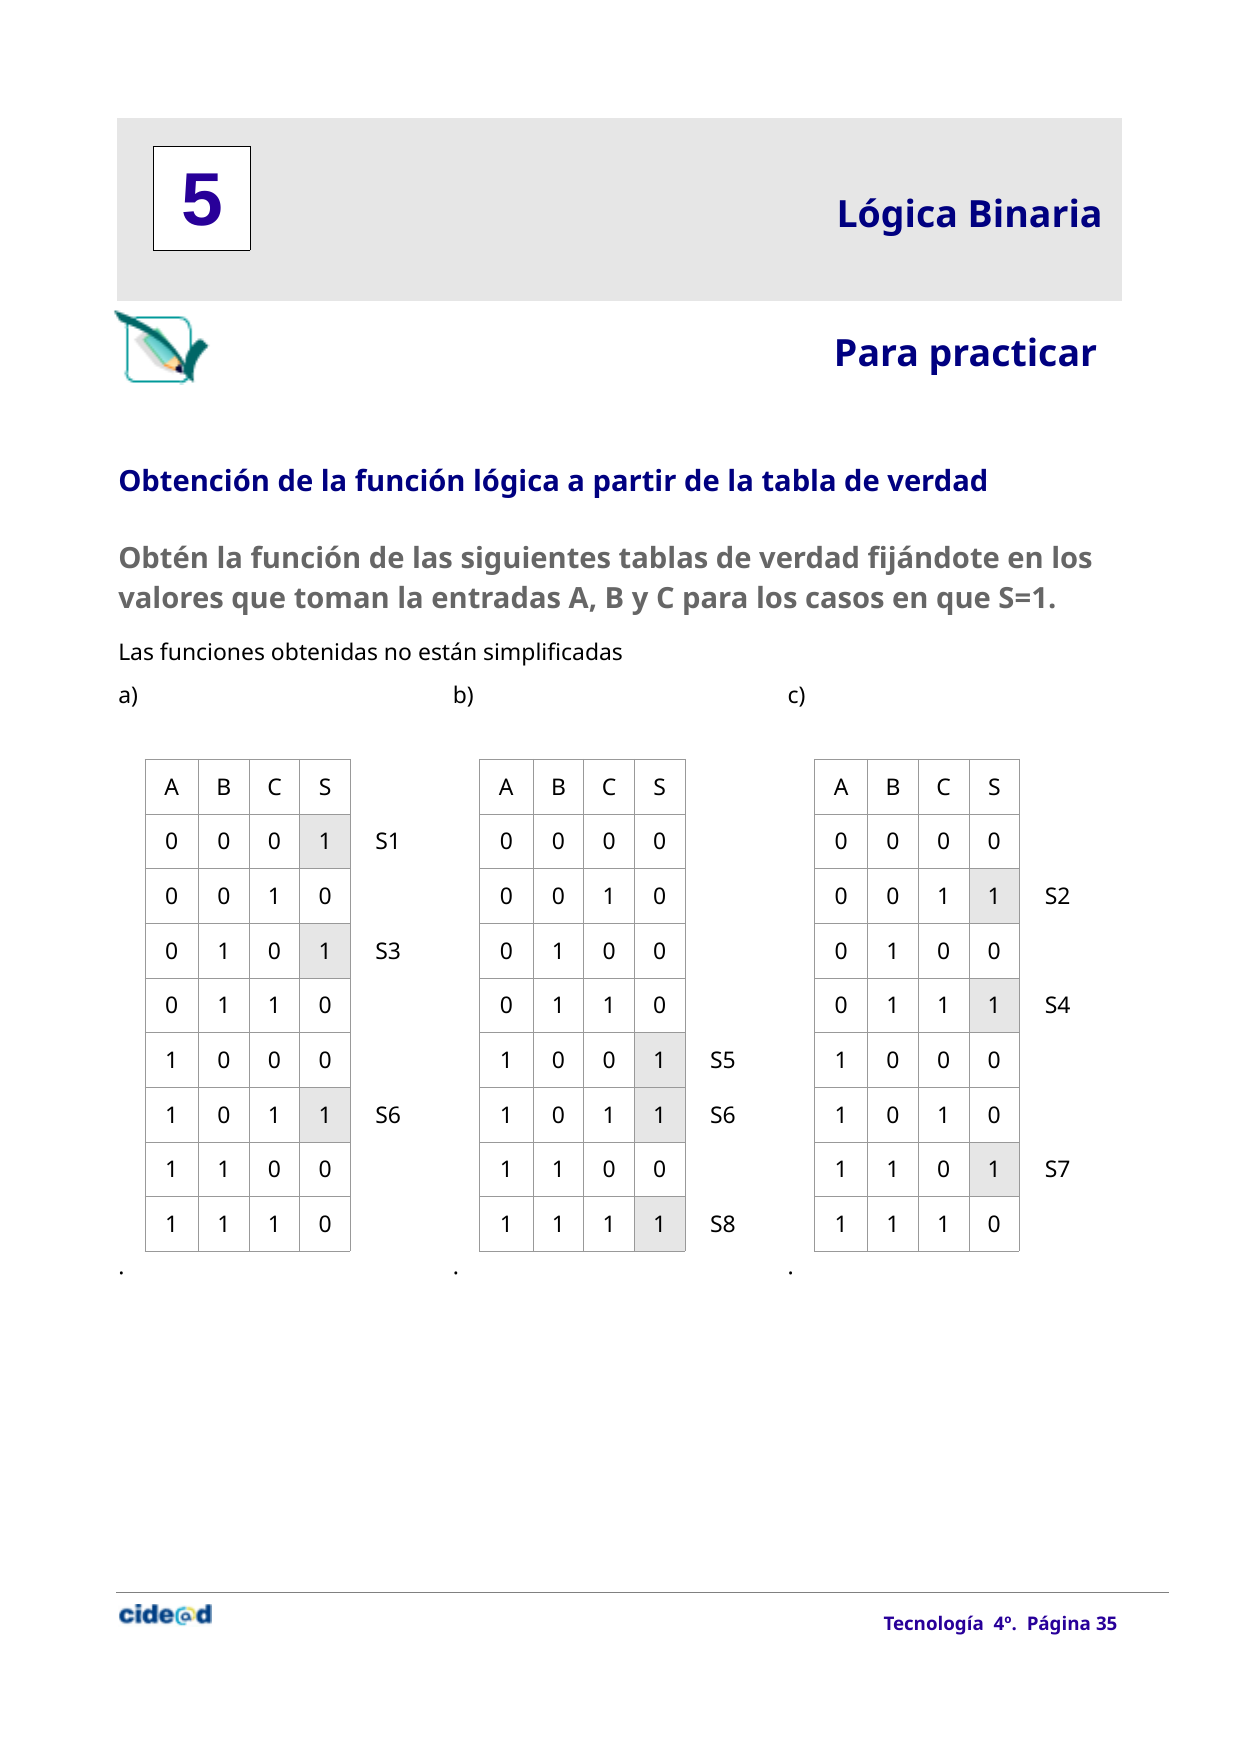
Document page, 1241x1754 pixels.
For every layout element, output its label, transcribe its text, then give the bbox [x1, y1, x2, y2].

table_cell 0 [146, 924, 198, 978]
table_cell 1 [919, 979, 969, 1032]
table_cell 0 [250, 1033, 299, 1087]
table_cell 0 [970, 815, 1019, 868]
table_header B [868, 760, 918, 813]
table_cell 0 [635, 869, 685, 923]
table_cell 1 [635, 1088, 685, 1142]
table_cell 1 [868, 924, 918, 978]
table_cell 1 [250, 1197, 299, 1251]
table_cell 1 [300, 815, 350, 868]
table_header A [815, 760, 867, 813]
table_cell 0 [250, 815, 299, 868]
table_cell 1 [584, 1088, 634, 1142]
table_cell [351, 1196, 426, 1251]
subtitle Obtención de la función lógica a partir de la tabla de verdad [118, 460, 1122, 500]
table_cell 1 [146, 1088, 198, 1142]
table_cell 1 [534, 979, 583, 1032]
table_cell 0 [300, 1197, 350, 1251]
table_cell 1 [635, 1197, 685, 1251]
table_cell 0 [584, 815, 634, 868]
table_header S [970, 760, 1019, 813]
table_cell 0 [534, 815, 583, 868]
table_cell 0 [300, 1143, 350, 1196]
table_cell 0 [815, 869, 867, 923]
table_cell 0 [199, 815, 249, 868]
table_cell 1 [250, 979, 299, 1032]
table_cell [351, 1142, 426, 1196]
table_cell 0 [815, 815, 867, 868]
table_cell 1 [868, 979, 918, 1032]
table_cell 0 [199, 869, 249, 923]
table_cell 0 [584, 924, 634, 978]
table_cell [351, 978, 426, 1032]
table_cell [686, 868, 761, 923]
table_header C [584, 760, 634, 813]
table_cell [686, 978, 761, 1032]
table_cell 1 [480, 1197, 533, 1251]
table_header B [534, 760, 583, 813]
table_header b) [453, 673, 787, 716]
table_cell 0 [970, 924, 1019, 978]
table_cell 1 [584, 869, 634, 923]
table_cell S6 [351, 1087, 426, 1142]
table_cell 1 [815, 1143, 867, 1196]
table_cell 0 [868, 869, 918, 923]
table_cell 1 [815, 1088, 867, 1142]
table_cell 0 [250, 924, 299, 978]
table_cell 0 [146, 979, 198, 1032]
table_cell 1 [480, 1033, 533, 1087]
table_cell 1 [815, 1033, 867, 1087]
table_cell [351, 868, 426, 923]
table_cell S7 [1020, 1142, 1095, 1196]
table_cell · [453, 716, 787, 1294]
table_header c) [788, 673, 1122, 716]
table_cell 1 [146, 1197, 198, 1251]
table_cell 0 [534, 1088, 583, 1142]
table_header C [919, 760, 969, 813]
table_cell [351, 1032, 426, 1087]
table_cell 0 [300, 869, 350, 923]
table_cell 1 [970, 869, 1019, 923]
table_cell 1 [199, 979, 249, 1032]
table_cell S5 [686, 1032, 761, 1087]
table_header C [250, 760, 299, 813]
table_cell 0 [635, 979, 685, 1032]
table_cell [686, 923, 761, 978]
table_cell 1 [146, 1143, 198, 1196]
table_cell 1 [815, 1197, 867, 1251]
table_cell 1 [919, 869, 969, 923]
table_header a) [118, 673, 453, 716]
table_cell 0 [919, 815, 969, 868]
table_cell 0 [534, 1033, 583, 1087]
table_cell 0 [199, 1033, 249, 1087]
table_cell [1020, 1196, 1095, 1251]
table_cell · [788, 716, 1122, 1294]
table_cell S6 [686, 1087, 761, 1142]
table_cell 0 [868, 815, 918, 868]
table_cell 1 [919, 1197, 969, 1251]
text Las funciones obtenidas no están simplificadas [118, 635, 1122, 667]
table_cell [1020, 1087, 1095, 1142]
table_cell [686, 1142, 761, 1196]
table_cell S2 [1020, 868, 1095, 923]
table_cell 1 [584, 979, 634, 1032]
table_cell 0 [815, 979, 867, 1032]
table_cell 0 [480, 815, 533, 868]
table_cell S4 [1020, 978, 1095, 1032]
table_cell 1 [146, 1033, 198, 1087]
table_cell 0 [250, 1143, 299, 1196]
subtitle Obtén la función de las siguientes tablas de verdad fijándote en los valores que toman la entradas A, B y C para los casos en que S=1. [118, 538, 1122, 617]
table_cell 0 [584, 1033, 634, 1087]
table_cell 0 [480, 924, 533, 978]
title Para practicar [212, 326, 1122, 377]
table_cell 1 [199, 924, 249, 978]
table_header B [199, 760, 249, 813]
table_header [1020, 759, 1095, 813]
table_cell 1 [970, 1143, 1019, 1196]
table_cell 0 [480, 979, 533, 1032]
table_cell S8 [686, 1196, 761, 1251]
table_cell 0 [300, 979, 350, 1032]
table_cell 0 [970, 1197, 1019, 1251]
table_cell 1 [250, 1088, 299, 1142]
table_cell 0 [635, 815, 685, 868]
table_cell 0 [970, 1088, 1019, 1142]
table_cell 1 [480, 1143, 533, 1196]
table_cell · [118, 716, 453, 1294]
table_cell 1 [250, 869, 299, 923]
table_cell 0 [534, 869, 583, 923]
table_header S [635, 760, 685, 813]
table_cell 0 [480, 869, 533, 923]
table_cell 1 [584, 1197, 634, 1251]
table_cell 0 [584, 1143, 634, 1196]
table_cell S1 [351, 814, 426, 868]
picture [113, 309, 212, 385]
table_cell 1 [534, 1143, 583, 1196]
table_cell 0 [635, 924, 685, 978]
table_cell 0 [146, 869, 198, 923]
table_cell 1 [868, 1197, 918, 1251]
table_cell 1 [919, 1088, 969, 1142]
table_cell 0 [919, 1143, 969, 1196]
table_cell 1 [970, 979, 1019, 1032]
table_cell 0 [815, 924, 867, 978]
table_cell 1 [868, 1143, 918, 1196]
picture [118, 1604, 212, 1627]
table_cell 0 [146, 815, 198, 868]
table_cell S3 [351, 923, 426, 978]
table_cell 0 [919, 924, 969, 978]
table_cell 0 [635, 1143, 685, 1196]
table_cell 0 [970, 1033, 1019, 1087]
table_cell 1 [534, 1197, 583, 1251]
table_cell 1 [300, 1088, 350, 1142]
table_header S [300, 760, 350, 813]
table_cell 1 [534, 924, 583, 978]
table_cell 0 [868, 1088, 918, 1142]
table_cell 1 [300, 924, 350, 978]
table_cell 0 [199, 1088, 249, 1142]
table_cell 1 [199, 1143, 249, 1196]
table_cell 0 [868, 1033, 918, 1087]
table_header A [480, 760, 533, 813]
table_cell 1 [635, 1033, 685, 1087]
table_cell 0 [919, 1033, 969, 1087]
table_header [686, 759, 761, 813]
table_cell 0 [300, 1033, 350, 1087]
table_header A [146, 760, 198, 813]
table_header [351, 759, 426, 813]
table_cell [1020, 923, 1095, 978]
table_cell 1 [480, 1088, 533, 1142]
table_cell 1 [199, 1197, 249, 1251]
table_cell [1020, 1032, 1095, 1087]
table_cell [686, 814, 761, 868]
table_cell [1020, 814, 1095, 868]
